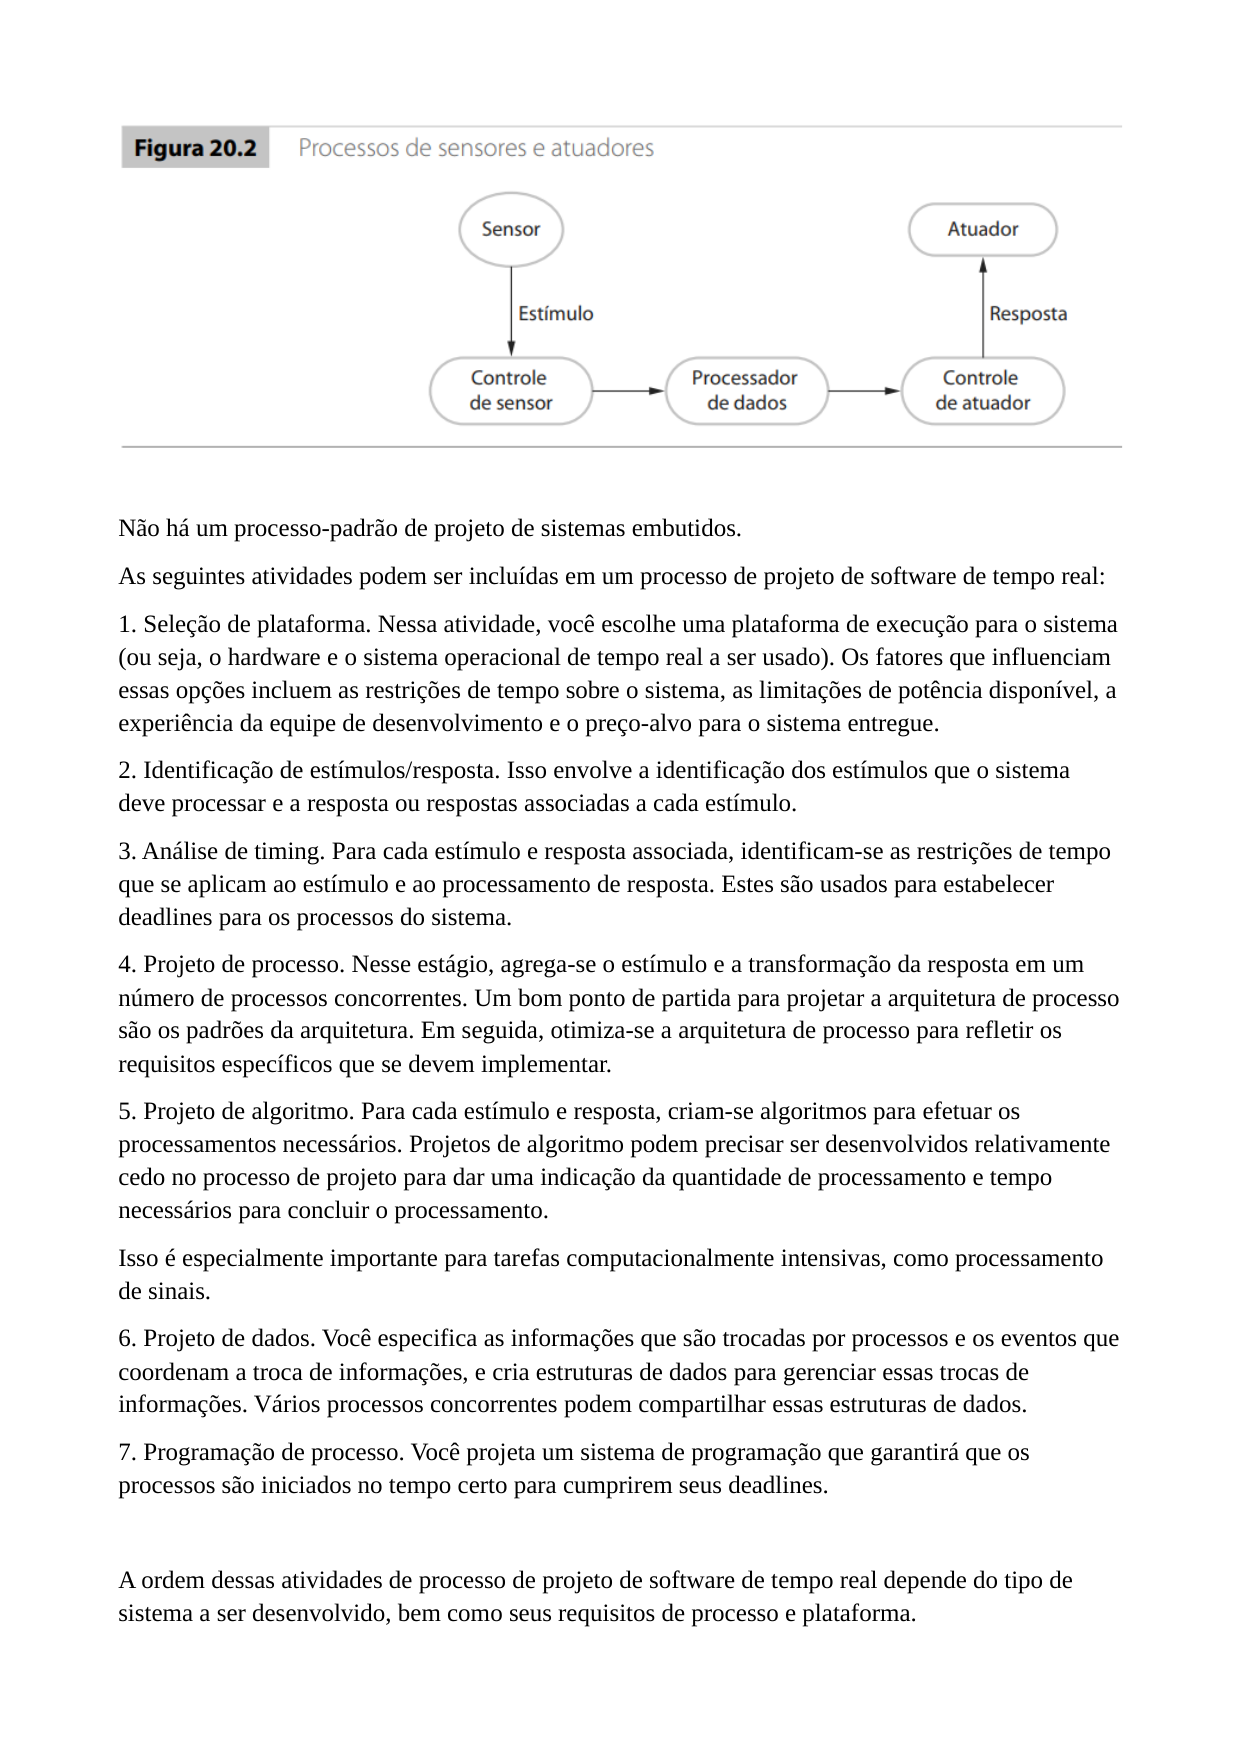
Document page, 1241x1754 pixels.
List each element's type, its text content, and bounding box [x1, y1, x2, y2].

text As seguintes atividades podem ser incluídas em um processo de projeto de software de tempo real: [118, 561, 1122, 590]
text 6. Projeto de dados. Você especifica as informações que são trocadas por processos e os eventos que coordenam a troca de informações, e cria estruturas de dados para gerenciar essas trocas de informações. Vários processos concorrentes podem compartilhar essas estruturas de dados. [118, 1323, 1122, 1418]
text 2. Identificação de estímulos/resposta. Isso envolve a identificação dos estímulos que o sistema deve processar e a resposta ou respostas associadas a cada estímulo. [118, 755, 1122, 817]
text 7. Programação de processo. Você projeta um sistema de programação que garantirá que os processos são iniciados no tempo certo para cumprirem seus deadlines. [118, 1437, 1122, 1499]
text Isso é especialmente importante para tarefas computacionalmente intensivas, como processamento de sinais. [118, 1243, 1122, 1305]
text Não há um processo-padrão de projeto de sistemas embutidos. [118, 513, 1122, 542]
text 5. Projeto de algoritmo. Para cada estímulo e resposta, criam-se algoritmos para efetuar os processamentos necessários. Projetos de algoritmo podem precisar ser desenvolvidos relativamente cedo no processo de projeto para dar uma indicação da quantidade de processamento e tempo necessários para concluir o processamento. [118, 1096, 1122, 1224]
text 4. Projeto de processo. Nesse estágio, agrega-se o estímulo e a transformação da resposta em um número de processos concorrentes. Um bom ponto de partida para projetar a arquitetura de processo são os padrões da arquitetura. Em seguida, otimiza-se a arquitetura de processo para refletir os requisitos específicos que se devem implementar. [118, 949, 1122, 1077]
text 1. Seleção de plataforma. Nessa atividade, você escolhe uma plataforma de execução para o sistema (ou seja, o hardware e o sistema operacional de tempo real a ser usado). Os fatores que influenciam essas opções incluem as restrições de tempo sobre o sistema, as limitações de potência disponível, a experiência da equipe de desenvolvimento e o preço-alvo para o sistema entregue. [118, 609, 1122, 736]
text 3. Análise de timing. Para cada estímulo e resposta associada, identificam-se as restrições de tempo que se aplicam ao estímulo e ao processamento de resposta. Estes são usados para estabelecer deadlines para os processos do sistema. [118, 836, 1122, 931]
text A ordem dessas atividades de processo de projeto de software de tempo real depende do tipo de sistema a ser desenvolvido, bem como seus requisitos de processo e plataforma. [118, 1565, 1122, 1627]
picture [118, 118, 1123, 456]
